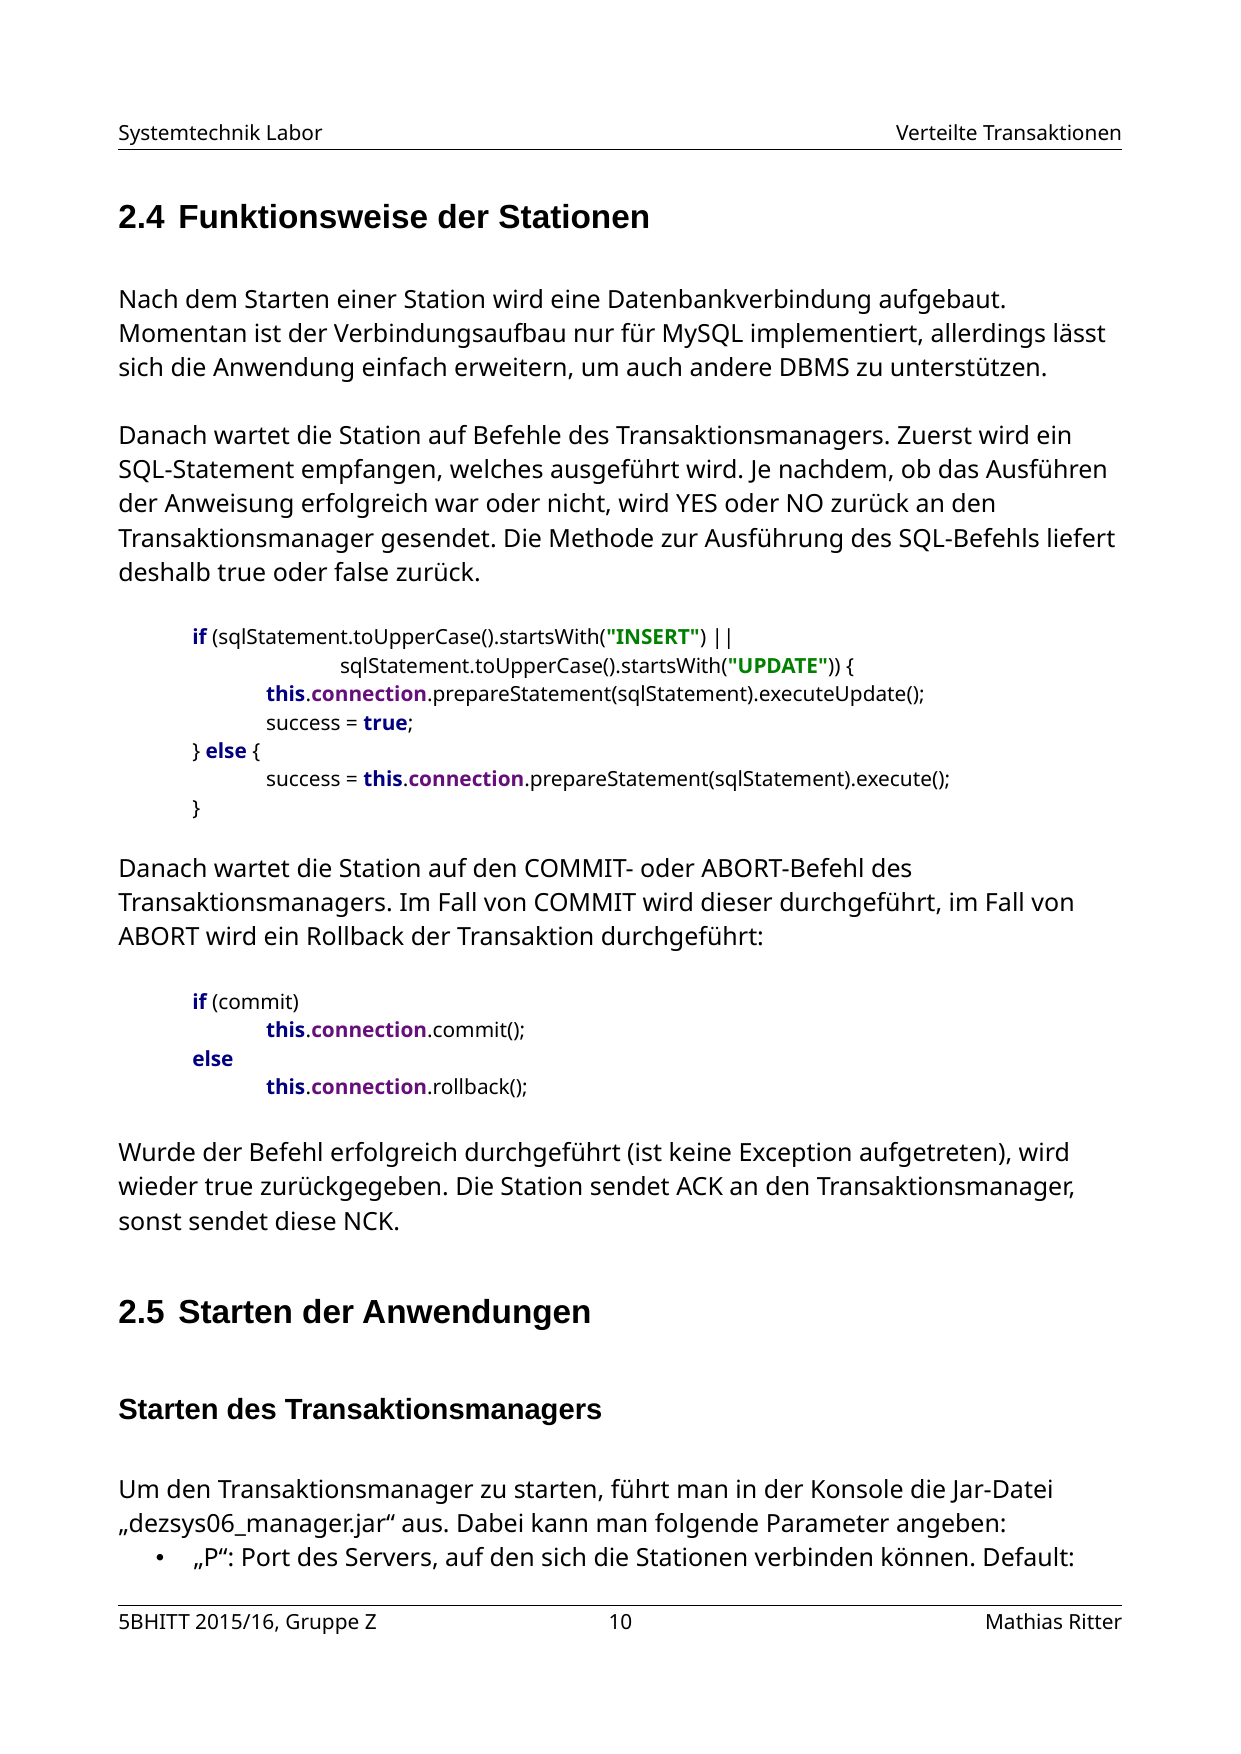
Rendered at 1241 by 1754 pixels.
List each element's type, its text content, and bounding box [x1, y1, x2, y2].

text if (commit) [118, 987, 1122, 1016]
text Danach wartet die Station auf den COMMIT- oder ABORT-Befehl des Transaktionsmanagers. Im Fall von COMMIT wird dieser durchgeführt, im Fall von ABORT wird ein Rollback der Transaktion durchgeführt: [118, 851, 1122, 953]
subtitle Funktionsweise der Stationen [118, 197, 1122, 235]
text Danach wartet die Station auf Befehle des Transaktionsmanagers. Zuerst wird ein SQL-Statement empfangen, welches ausgeführt wird. Je nachdem, ob das Ausführen der Anweisung erfolgreich war oder nicht, wird YES oder NO zurück an den Transaktionsmanager gesendet. Die Methode zur Ausführung des SQL-Befehls liefert deshalb true oder false zurück. [118, 418, 1122, 588]
subtitle Starten des Transaktionsmanagers [118, 1392, 1122, 1425]
text sqlStatement.toUpperCase().startsWith("UPDATE")) { [118, 651, 1122, 679]
text success = this.connection.prepareStatement(sqlStatement).execute(); [118, 764, 1122, 793]
text Nach dem Starten einer Station wird eine Datenbankverbindung aufgebaut. Momentan ist der Verbindungsaufbau nur für MySQL implementiert, allerdings lässt sich die Anwendung einfach erweitern, um auch andere DBMS zu unterstützen. [118, 282, 1122, 384]
text this.connection.rollback(); [118, 1072, 1122, 1101]
text success = true; [118, 708, 1122, 736]
text Wurde der Befehl erfolgreich durchgeführt (ist keine Exception aufgetreten), wird wieder true zurückgegeben. Die Station sendet ACK an den Transaktionsmanager, sonst sendet diese NCK. [118, 1135, 1122, 1237]
text else [118, 1044, 1122, 1072]
text } else { [118, 736, 1122, 764]
subtitle Starten der Anwendungen [118, 1292, 1122, 1331]
text Um den Transaktionsmanager zu starten, führt man in der Konsole die Jar-Datei „dezsys06_manager.jar“ aus. Dabei kann man folgende Parameter angeben: [118, 1472, 1122, 1540]
text } [118, 793, 1122, 821]
text this.connection.prepareStatement(sqlStatement).executeUpdate(); [118, 679, 1122, 708]
text if (sqlStatement.toUpperCase().startsWith("INSERT") || [118, 622, 1122, 651]
text this.connection.commit(); [118, 1016, 1122, 1044]
list „P“: Port des Servers, auf den sich die Stationen verbinden können. Default: [156, 1540, 1122, 1574]
